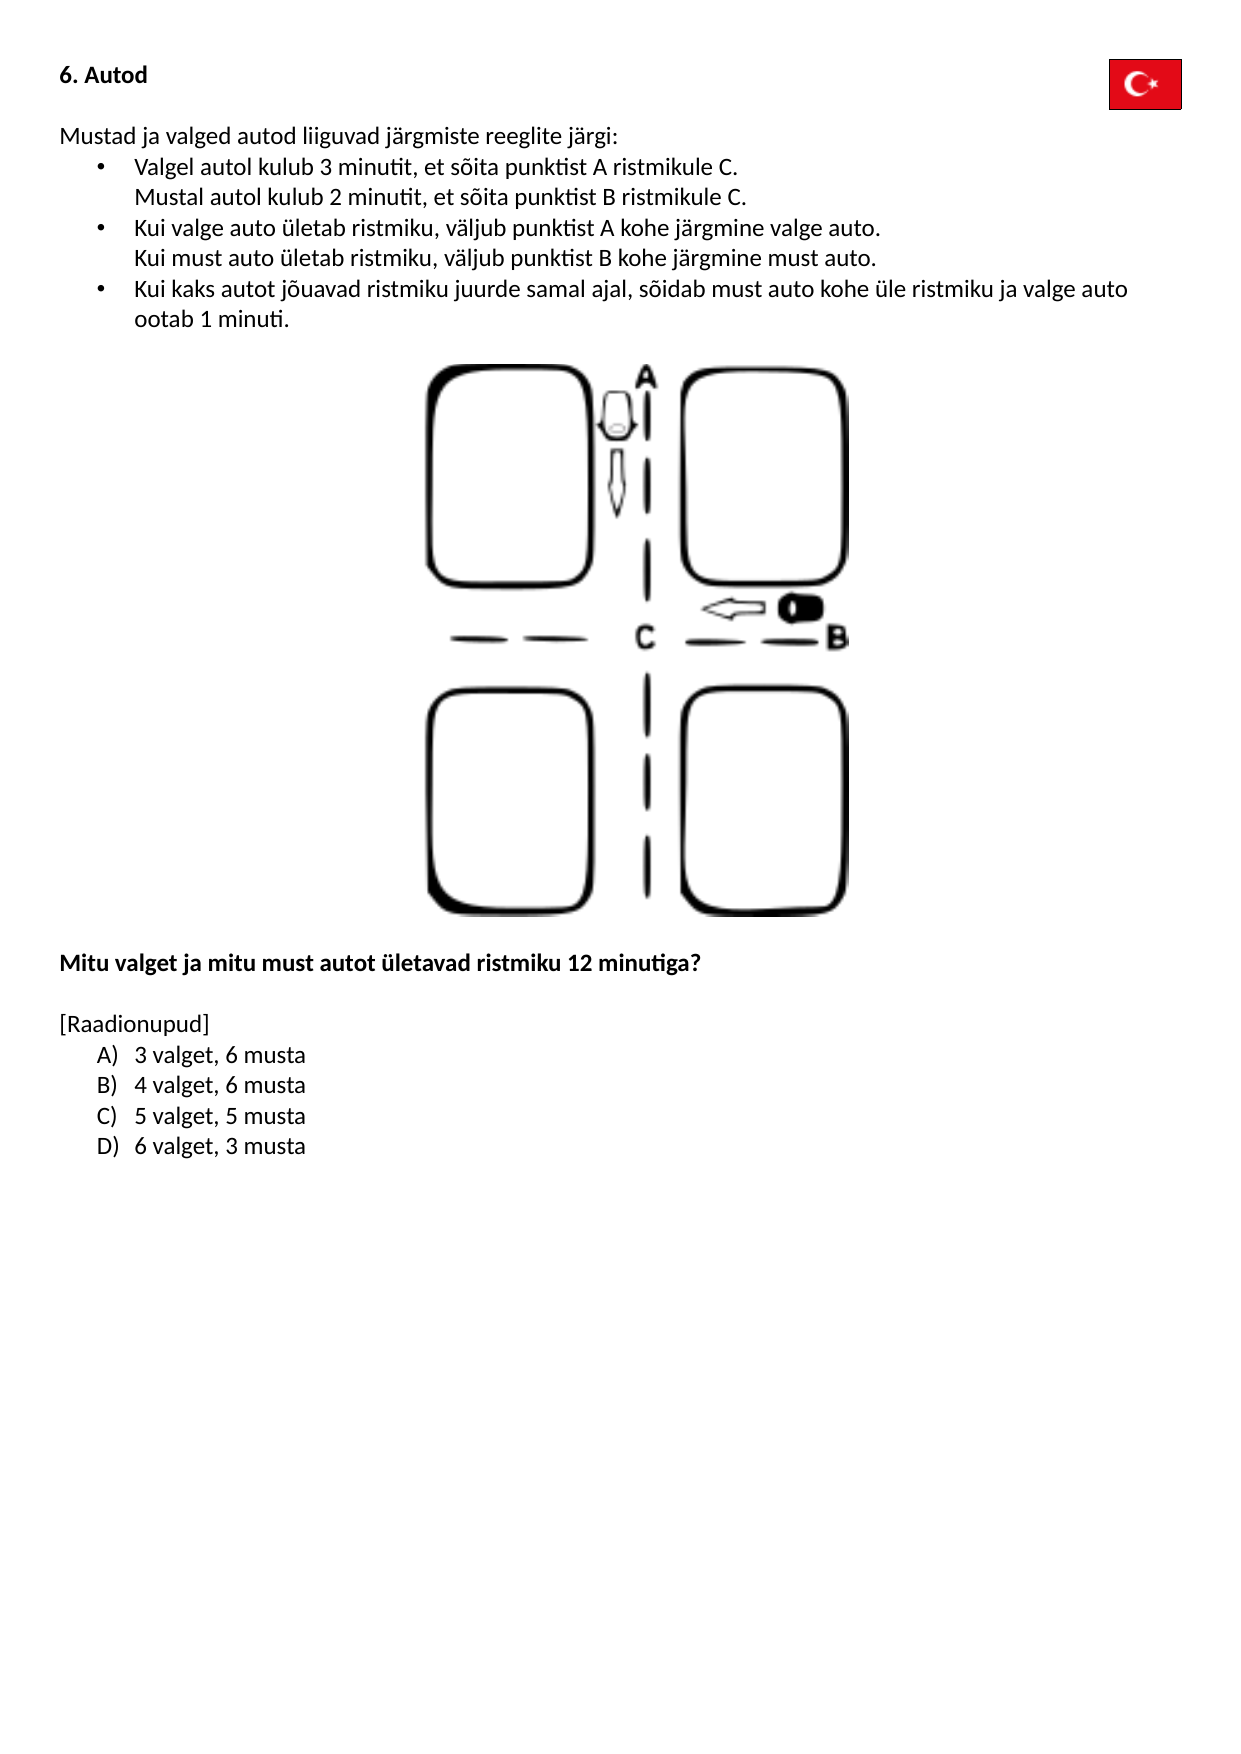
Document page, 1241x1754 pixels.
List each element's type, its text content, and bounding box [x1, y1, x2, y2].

text [Raadionupud] [59, 1008, 1181, 1039]
text Mitu valget ja mitu must autot ületavad ristmiku 12 minutiga? [59, 947, 1181, 978]
list 5 valget, 5 musta [97, 1100, 1181, 1130]
picture [391, 364, 849, 917]
text Mustad ja valged autod liiguvad järgmiste reeglite järgi: [59, 120, 1181, 151]
list 3 valget, 6 musta [97, 1039, 1181, 1069]
list Kui valge auto ületab ristmiku, väljub punktist A kohe järgmine valge auto. Kui must auto ületab ristmiku, väljub punktist B kohe järgmine must auto. [97, 212, 1181, 273]
list 6 valget, 3 musta [97, 1130, 1181, 1161]
list Kui kaks autot jõuavad ristmiku juurde samal ajal, sõidab must auto kohe üle ristmiku ja valge auto ootab 1 minuti. [97, 273, 1181, 334]
picture [1110, 60, 1181, 109]
list Valgel autol kulub 3 minutit, et sõita punktist A ristmikule C. Mustal autol kulub 2 minutit, et sõita punktist B ristmikule C. [97, 151, 1181, 212]
list 4 valget, 6 musta [97, 1069, 1181, 1100]
text 6. Autod [59, 59, 1109, 89]
